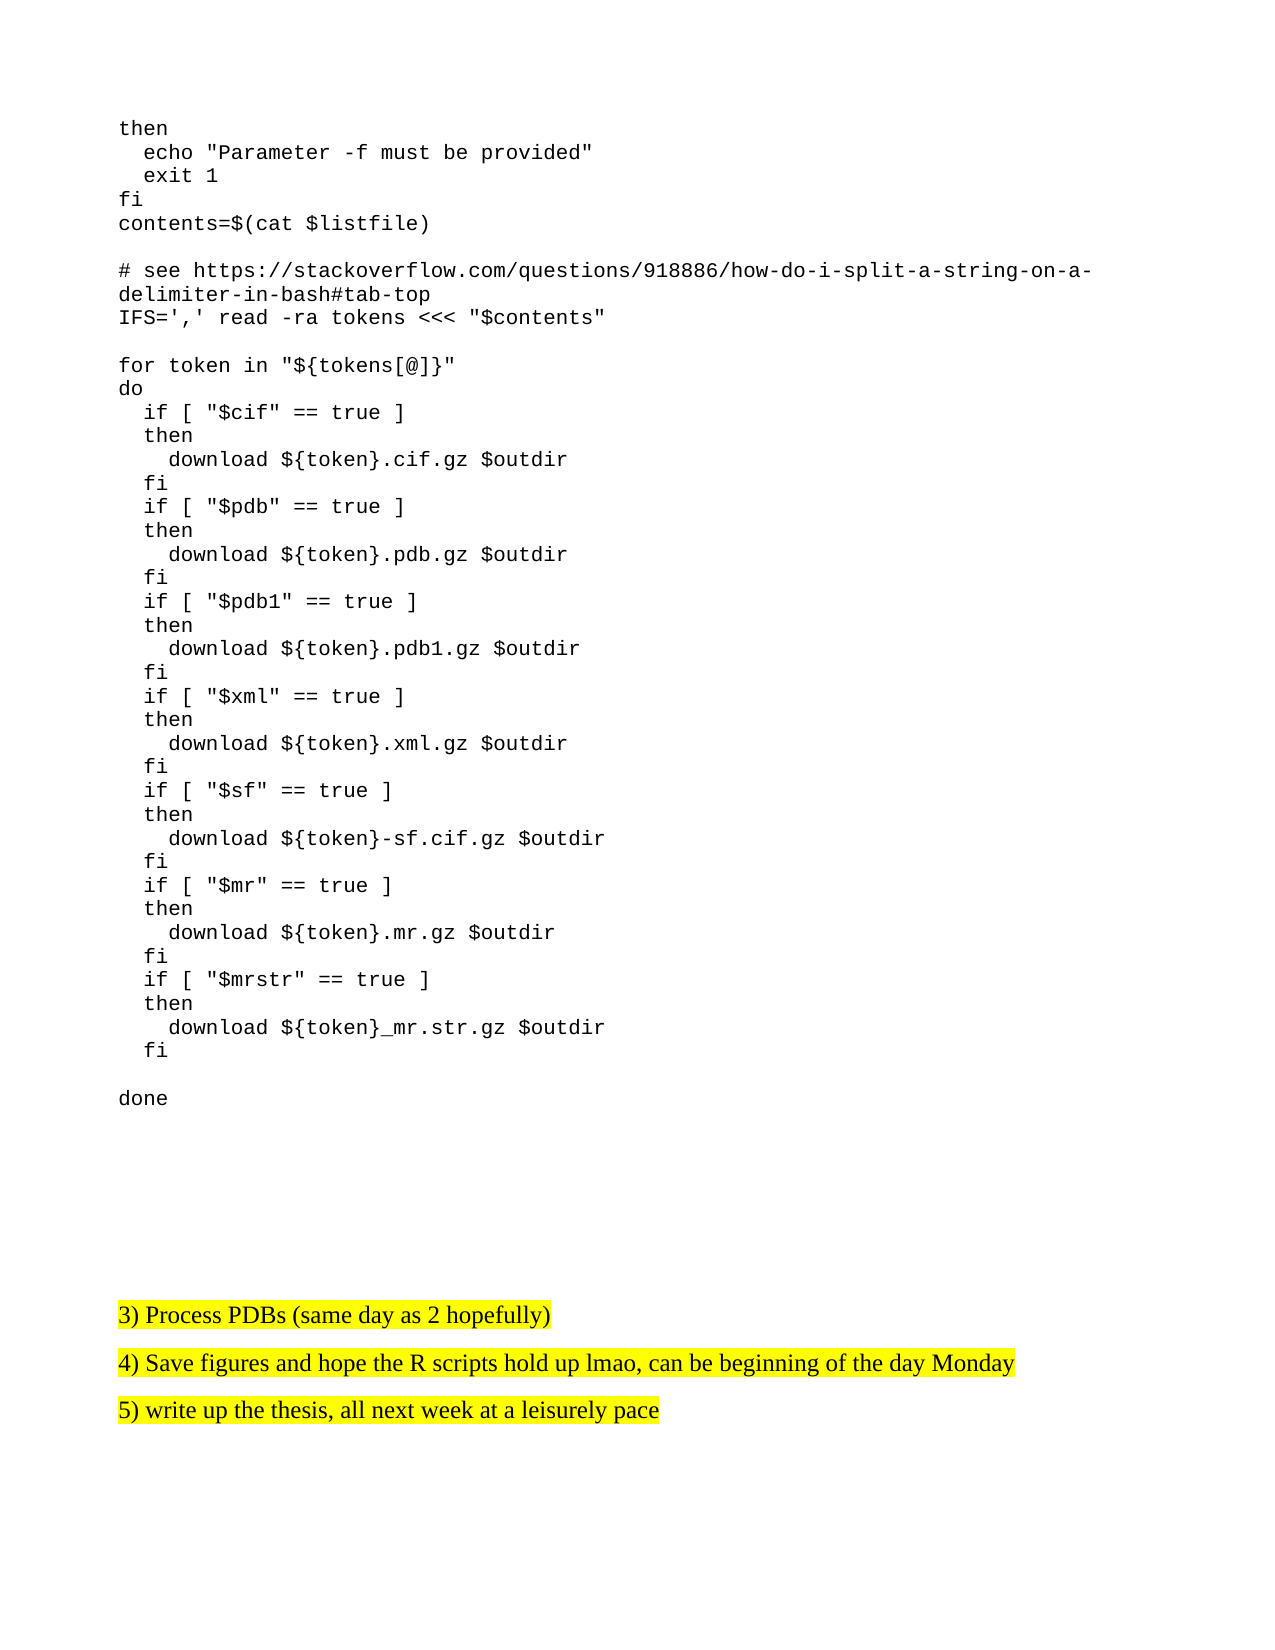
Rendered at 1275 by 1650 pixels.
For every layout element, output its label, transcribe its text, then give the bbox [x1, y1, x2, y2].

text then [118, 709, 1157, 733]
text if [ "$xml" == true ] [118, 686, 1157, 709]
text contents=$(cat $listfile) [118, 213, 1157, 236]
text then [118, 898, 1157, 922]
text fi [118, 1040, 1157, 1064]
text download ${token}_mr.str.gz $outdir [118, 1017, 1157, 1040]
text download ${token}.pdb.gz $outdir [118, 544, 1157, 567]
text if [ "$mr" == true ] [118, 875, 1157, 898]
text done [118, 1088, 1157, 1111]
text do [118, 378, 1157, 402]
text then [118, 118, 1157, 142]
text if [ "$pdb1" == true ] [118, 591, 1157, 615]
text fi [118, 567, 1157, 591]
text download ${token}-sf.cif.gz $outdir [118, 827, 1157, 851]
text download ${token}.cif.gz $outdir [118, 449, 1157, 473]
text download ${token}.xml.gz $outdir [118, 733, 1157, 757]
text fi [118, 851, 1157, 875]
text if [ "$sf" == true ] [118, 780, 1157, 804]
text download ${token}.mr.gz $outdir [118, 922, 1157, 946]
text 4) Save figures and hope the R scripts hold up lmao, can be beginning of the day Monday [118, 1348, 1157, 1377]
text if [ "$pdb" == true ] [118, 496, 1157, 520]
text then [118, 804, 1157, 827]
text then [118, 993, 1157, 1017]
text then [118, 615, 1157, 638]
text fi [118, 189, 1157, 213]
text for token in "${tokens[@]}" [118, 354, 1157, 378]
text then [118, 520, 1157, 544]
text then [118, 426, 1157, 449]
text fi [118, 662, 1157, 686]
text if [ "$cif" == true ] [118, 402, 1157, 426]
text IFS=',' read -ra tokens <<< "$contents" [118, 307, 1157, 331]
text fi [118, 473, 1157, 496]
text echo "Parameter -f must be provided" [118, 142, 1157, 165]
text exit 1 [118, 165, 1157, 189]
text 3) Process PDBs (same day as 2 hopefully) [118, 1300, 1157, 1329]
text fi [118, 946, 1157, 969]
text download ${token}.pdb1.gz $outdir [118, 638, 1157, 662]
text 5) write up the thesis, all next week at a leisurely pace [118, 1396, 1157, 1424]
text fi [118, 757, 1157, 780]
text # see https://stackoverflow.com/questions/918886/how-do-i-split-a-string-on-a-delimiter-in-bash#tab-top [118, 260, 1157, 307]
text if [ "$mrstr" == true ] [118, 969, 1157, 993]
